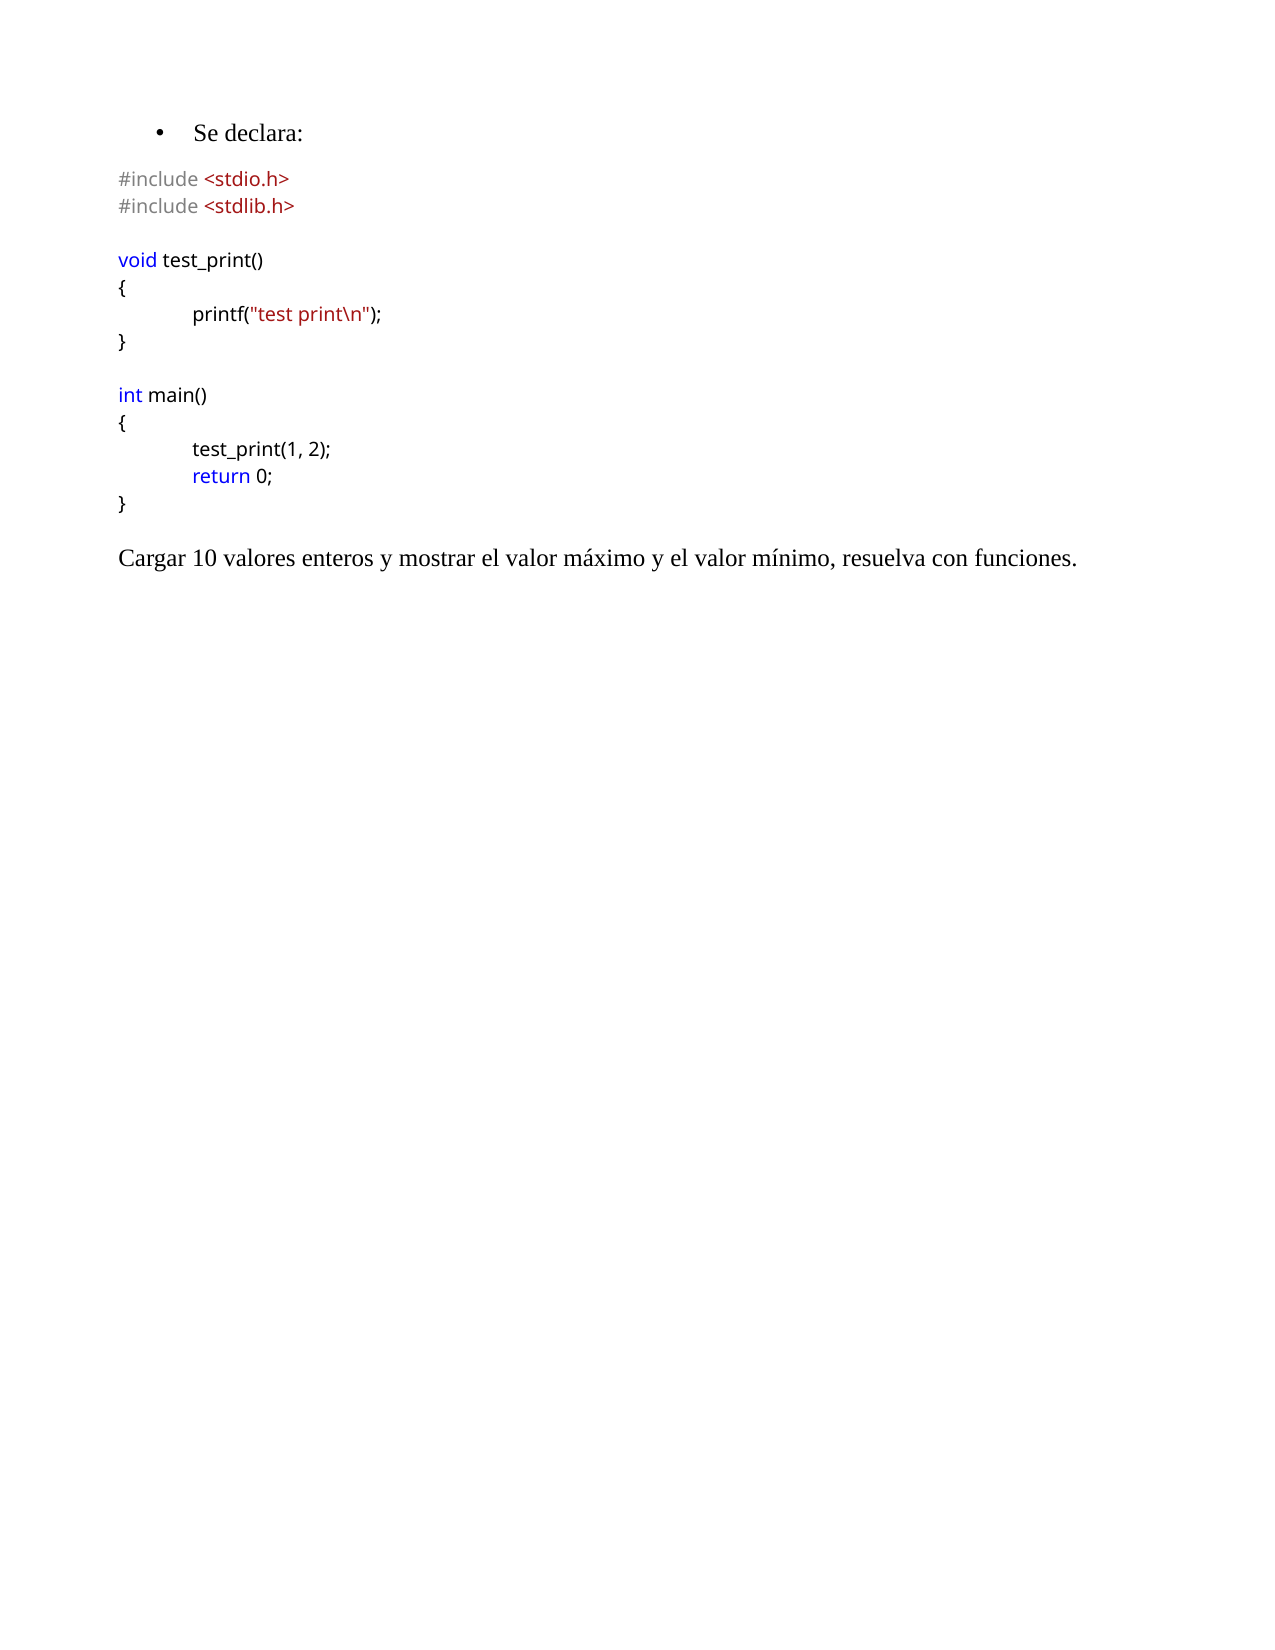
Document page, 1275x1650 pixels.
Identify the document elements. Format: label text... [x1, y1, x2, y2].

text #include <stdio.h> [118, 166, 1157, 193]
text } [118, 328, 1157, 354]
text return 0; [118, 462, 1157, 489]
text #include <stdlib.h> [118, 193, 1157, 220]
text int main() [118, 382, 1157, 408]
text { [118, 274, 1157, 301]
text printf("test print\n"); [118, 301, 1157, 328]
text Cargar 10 valores enteros y mostrar el valor máximo y el valor mínimo, resuelva con funciones. [118, 543, 1157, 572]
list Se declara: [156, 118, 1157, 147]
text void test_print() [118, 247, 1157, 274]
text test_print(1, 2); [118, 436, 1157, 462]
text { [118, 408, 1157, 436]
text } [118, 489, 1157, 516]
